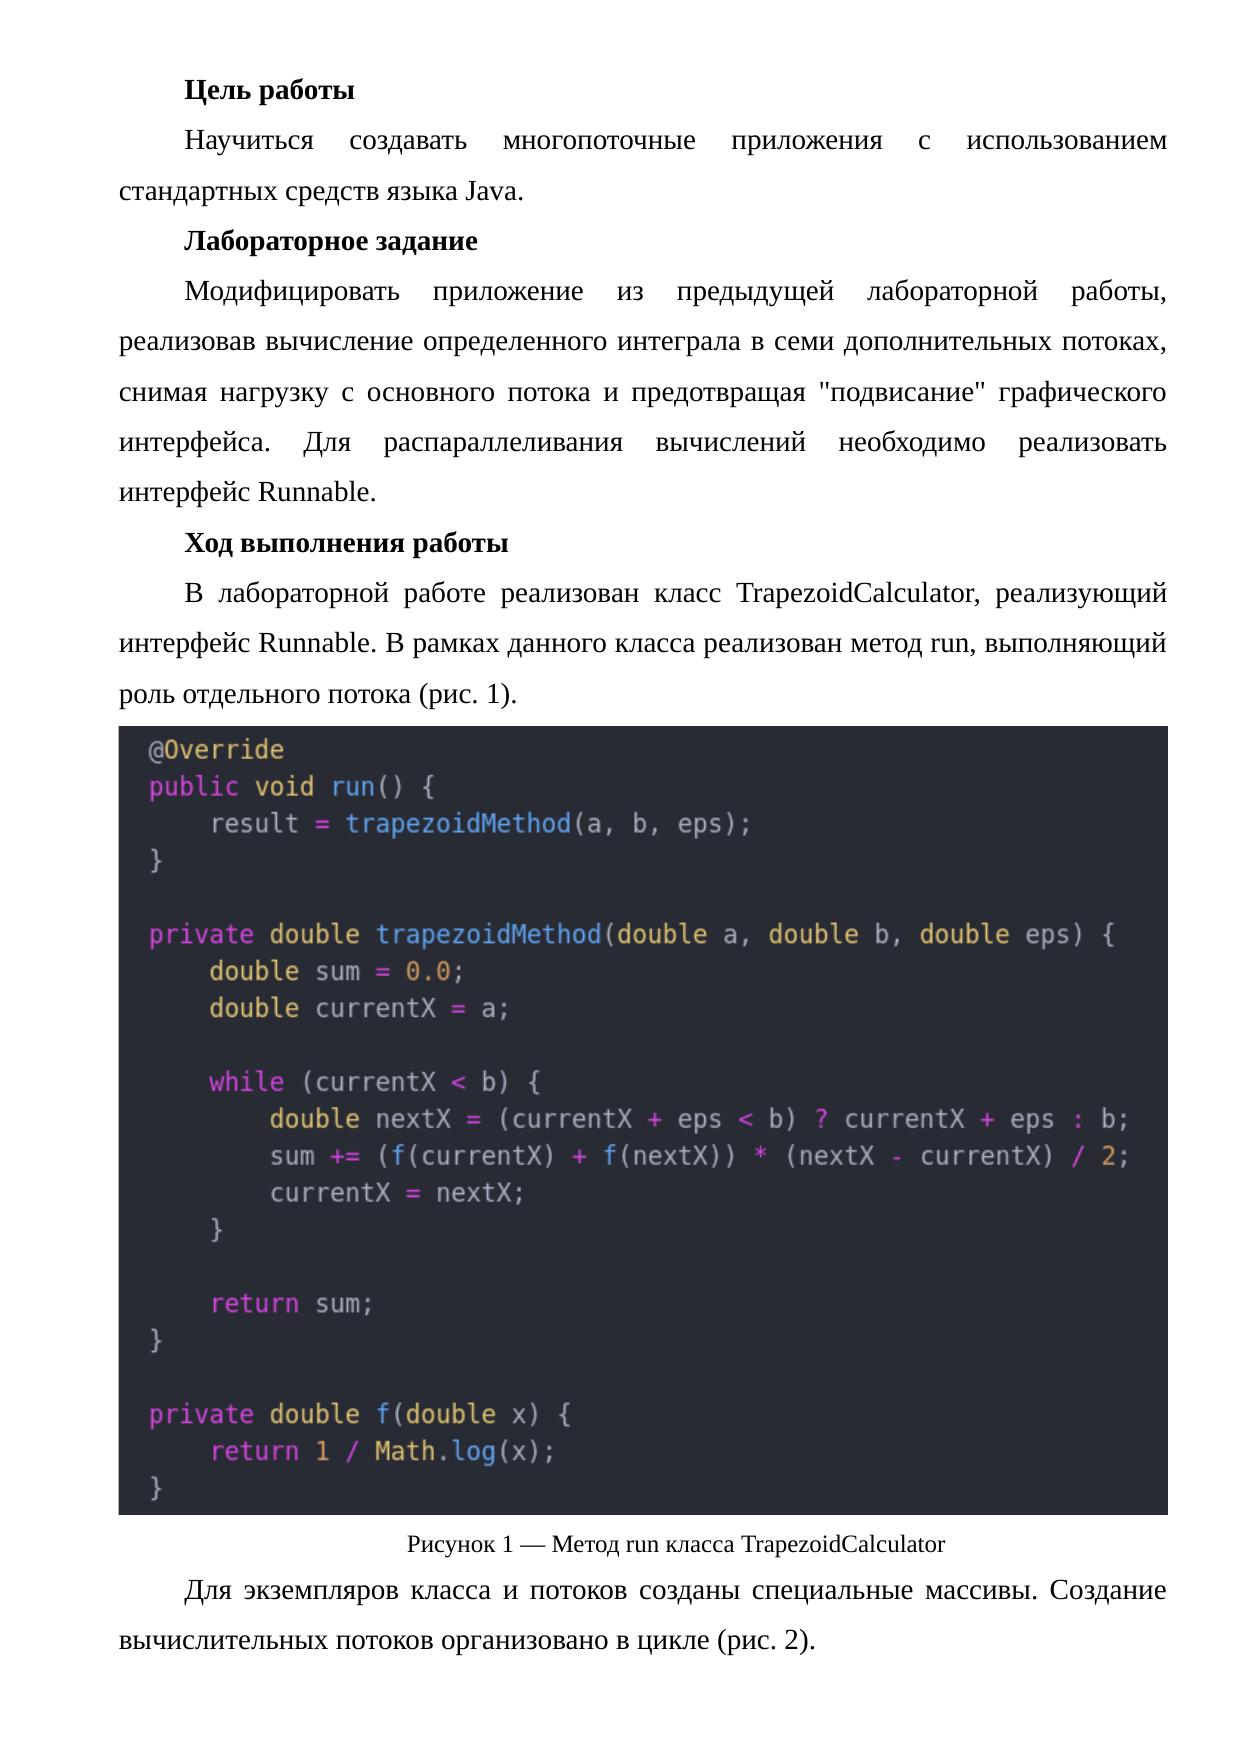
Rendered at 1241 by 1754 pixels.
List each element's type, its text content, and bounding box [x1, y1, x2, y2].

text Научиться создавать многопоточные приложения c использованием стандартных средств языка Java. [118, 122, 1168, 206]
text Рисунок 1 — Метод run класса TrapezoidCalculator [118, 1515, 1168, 1558]
text Цель работы [118, 72, 1168, 106]
picture [118, 726, 1168, 1515]
text Для экземпляров класса и потоков созданы специальные массивы. Создание вычислительных потоков организовано в цикле (рис. 2). [118, 1572, 1168, 1656]
text Лабораторное задание [118, 223, 1168, 256]
text Модифицировать приложение из предыдущей лабораторной работы, реализовав вычисление определенного интеграла в семи дополнительных потоках, снимая нагрузку с основного потока и предотвращая "подвисание" графического интерфейса. Для распараллеливания вычислений необходимо реализовать интерфейс Runnable. [118, 273, 1168, 508]
text В лабораторной работе реализован класс TrapezoidCalculator, реализующий интерфейс Runnable. В рамках данного класса реализован метод run, выполняющий роль отдельного потока (рис. 1). [118, 575, 1168, 709]
text Ход выполнения работы [118, 525, 1168, 558]
